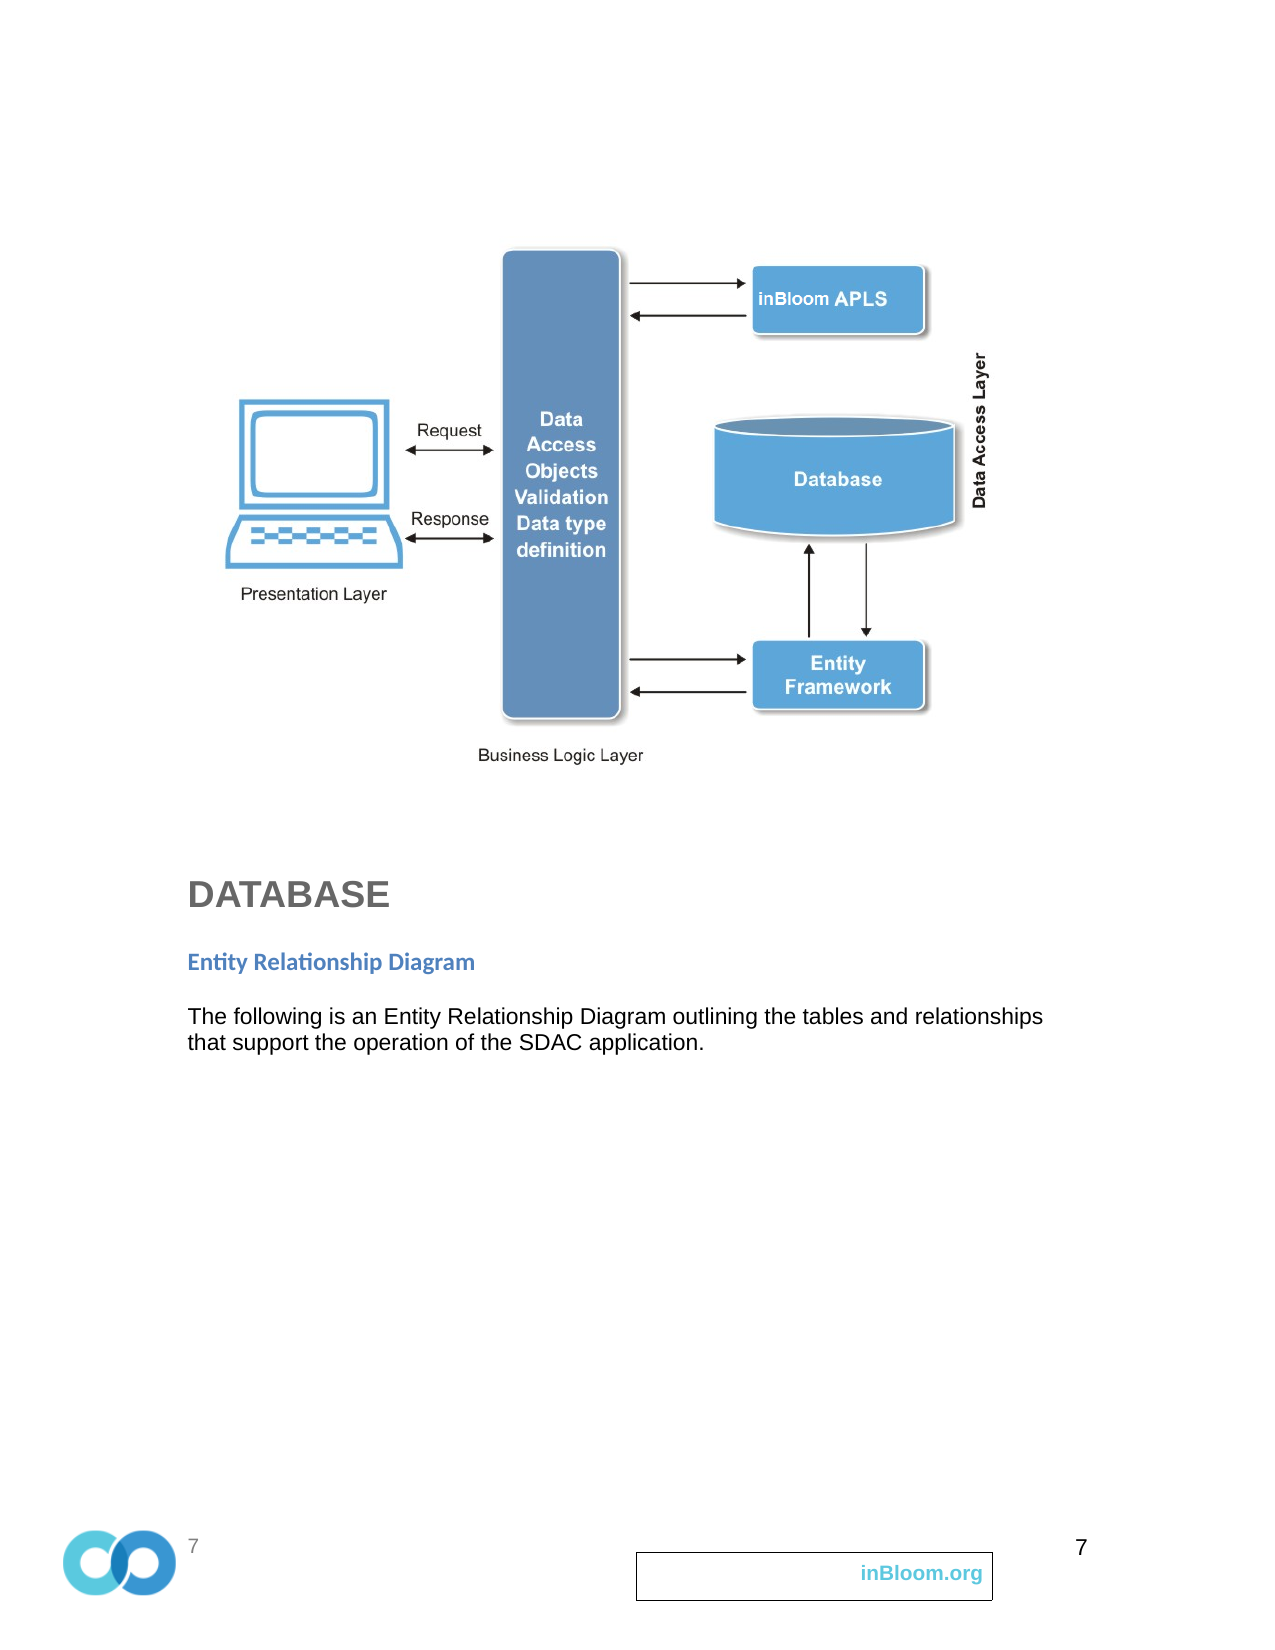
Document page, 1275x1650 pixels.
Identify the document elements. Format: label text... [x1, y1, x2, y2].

subtitle DATABASE [187, 872, 1087, 916]
picture [53, 1518, 926, 1635]
text Entity Relationship Diagram [187, 946, 1087, 977]
picture [202, 222, 1004, 787]
text The following is an Entity Relationship Diagram outlining the tables and relationships that support the operation of the SDAC application. [187, 977, 1087, 1056]
